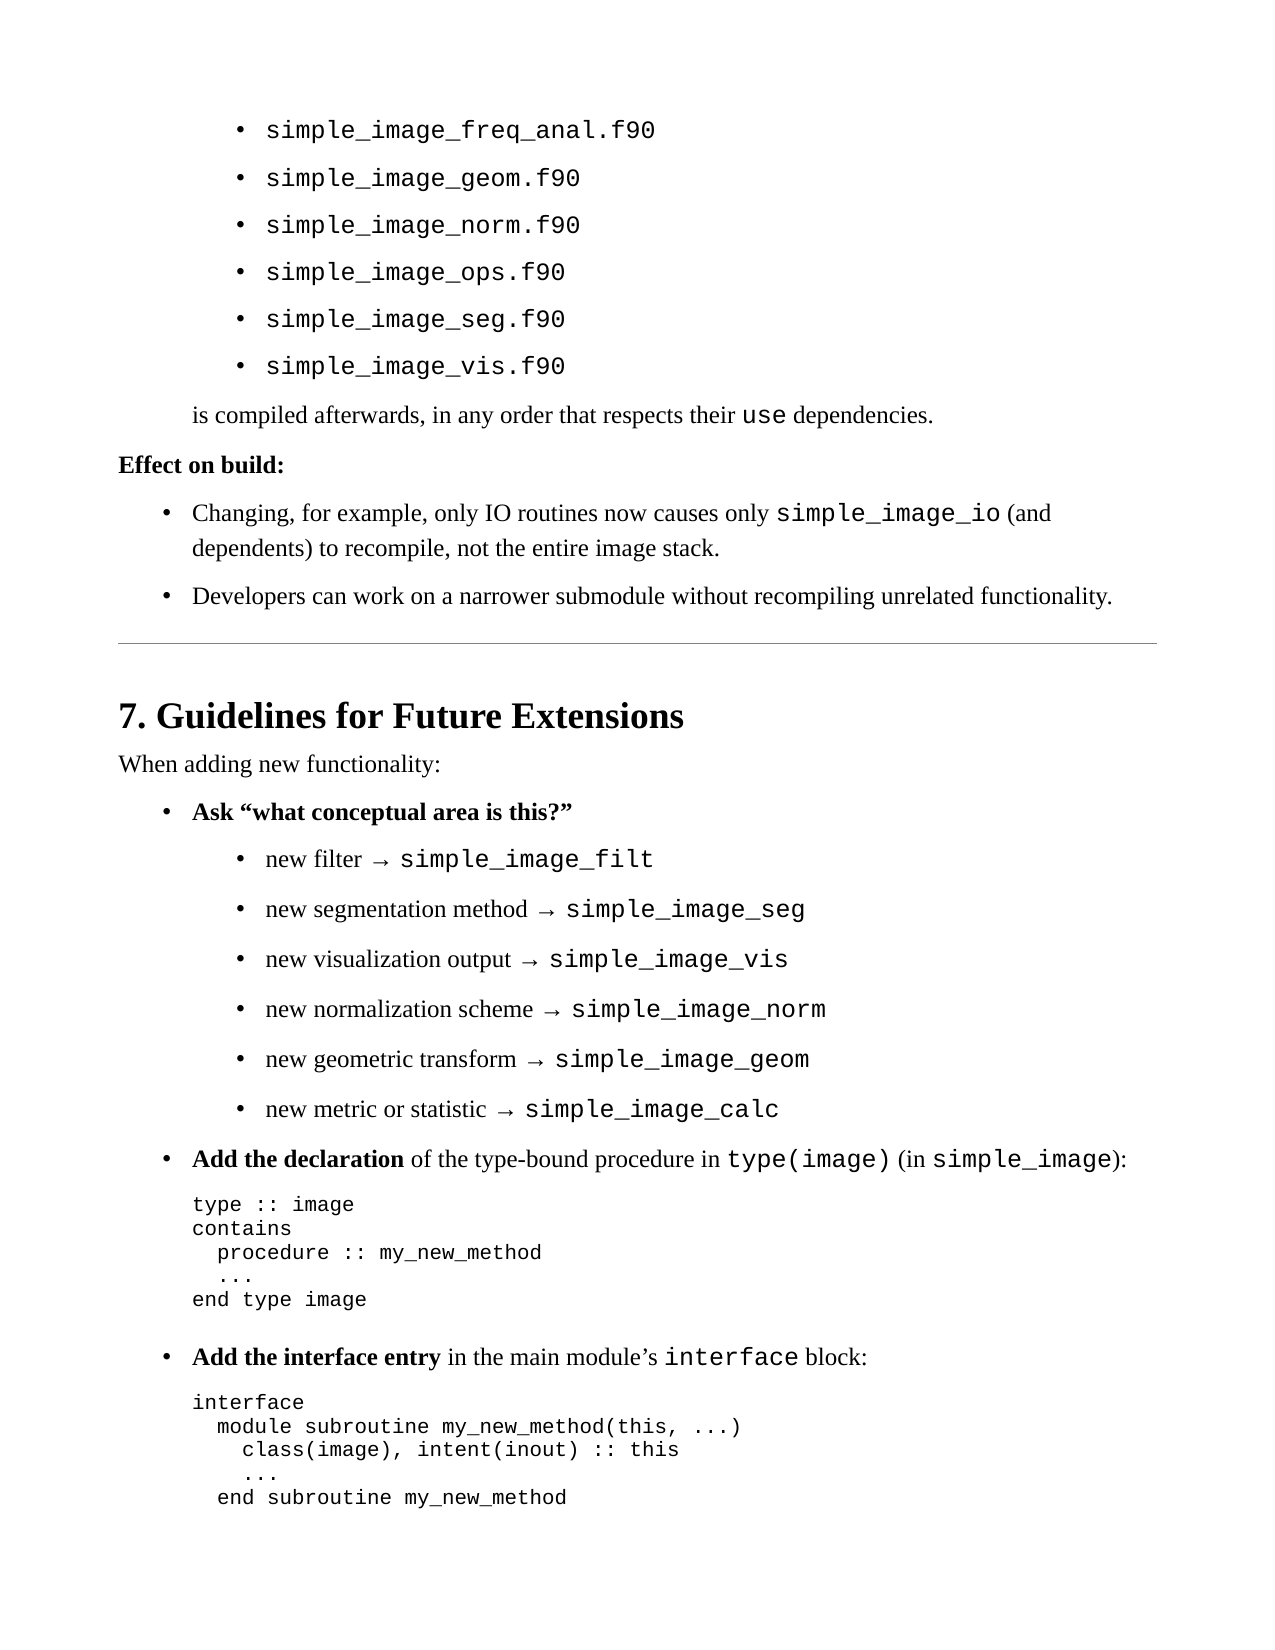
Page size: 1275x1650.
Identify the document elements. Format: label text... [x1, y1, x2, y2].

list simple_image_vis.f90 [236, 353, 1157, 382]
list type :: image [162, 1194, 1157, 1218]
list Ask “what conceptual area is this?” [162, 797, 1157, 826]
list contains [162, 1218, 1157, 1242]
list new normalization scheme → simple_image_norm [236, 994, 1157, 1025]
text Effect on build: [118, 451, 1157, 479]
list new geometric transform → simple_image_geom [236, 1044, 1157, 1075]
list Developers can work on a narrower submodule without recompiling unrelated functionality. [162, 581, 1157, 610]
list module subroutine my_new_method(this, ...) [162, 1416, 1157, 1439]
list new visualization output → simple_image_vis [236, 944, 1157, 975]
list new metric or statistic → simple_image_calc [236, 1094, 1157, 1125]
list class(image), intent(inout) :: this [162, 1439, 1157, 1463]
list Add the interface entry in the main module’s interface block: [162, 1342, 1157, 1373]
list simple_image_freq_anal.f90 [236, 118, 1157, 146]
list is compiled afterwards, in any order that respects their use dependencies. [162, 401, 1157, 431]
list end type image [162, 1289, 1157, 1313]
list new filter → simple_image_filt [236, 844, 1157, 875]
list procedure :: my_new_method [162, 1242, 1157, 1265]
list ... [162, 1265, 1157, 1289]
list simple_image_geom.f90 [236, 165, 1157, 193]
list Add the declaration of the type-bound procedure in type(image) (in simple_image): [162, 1144, 1157, 1175]
list simple_image_seg.f90 [236, 306, 1157, 335]
list interface [162, 1392, 1157, 1416]
subtitle 7. Guidelines for Future Extensions [118, 694, 1157, 737]
list new segmentation method → simple_image_seg [236, 894, 1157, 925]
text When adding new functionality: [118, 749, 1157, 778]
list Changing, for example, only IO routines now causes only simple_image_io (and dependents) to recompile, not the entire image stack. [162, 498, 1157, 562]
list simple_image_ops.f90 [236, 259, 1157, 288]
list simple_image_norm.f90 [236, 212, 1157, 241]
list end subroutine my_new_method [162, 1487, 1157, 1510]
list ... [162, 1463, 1157, 1487]
